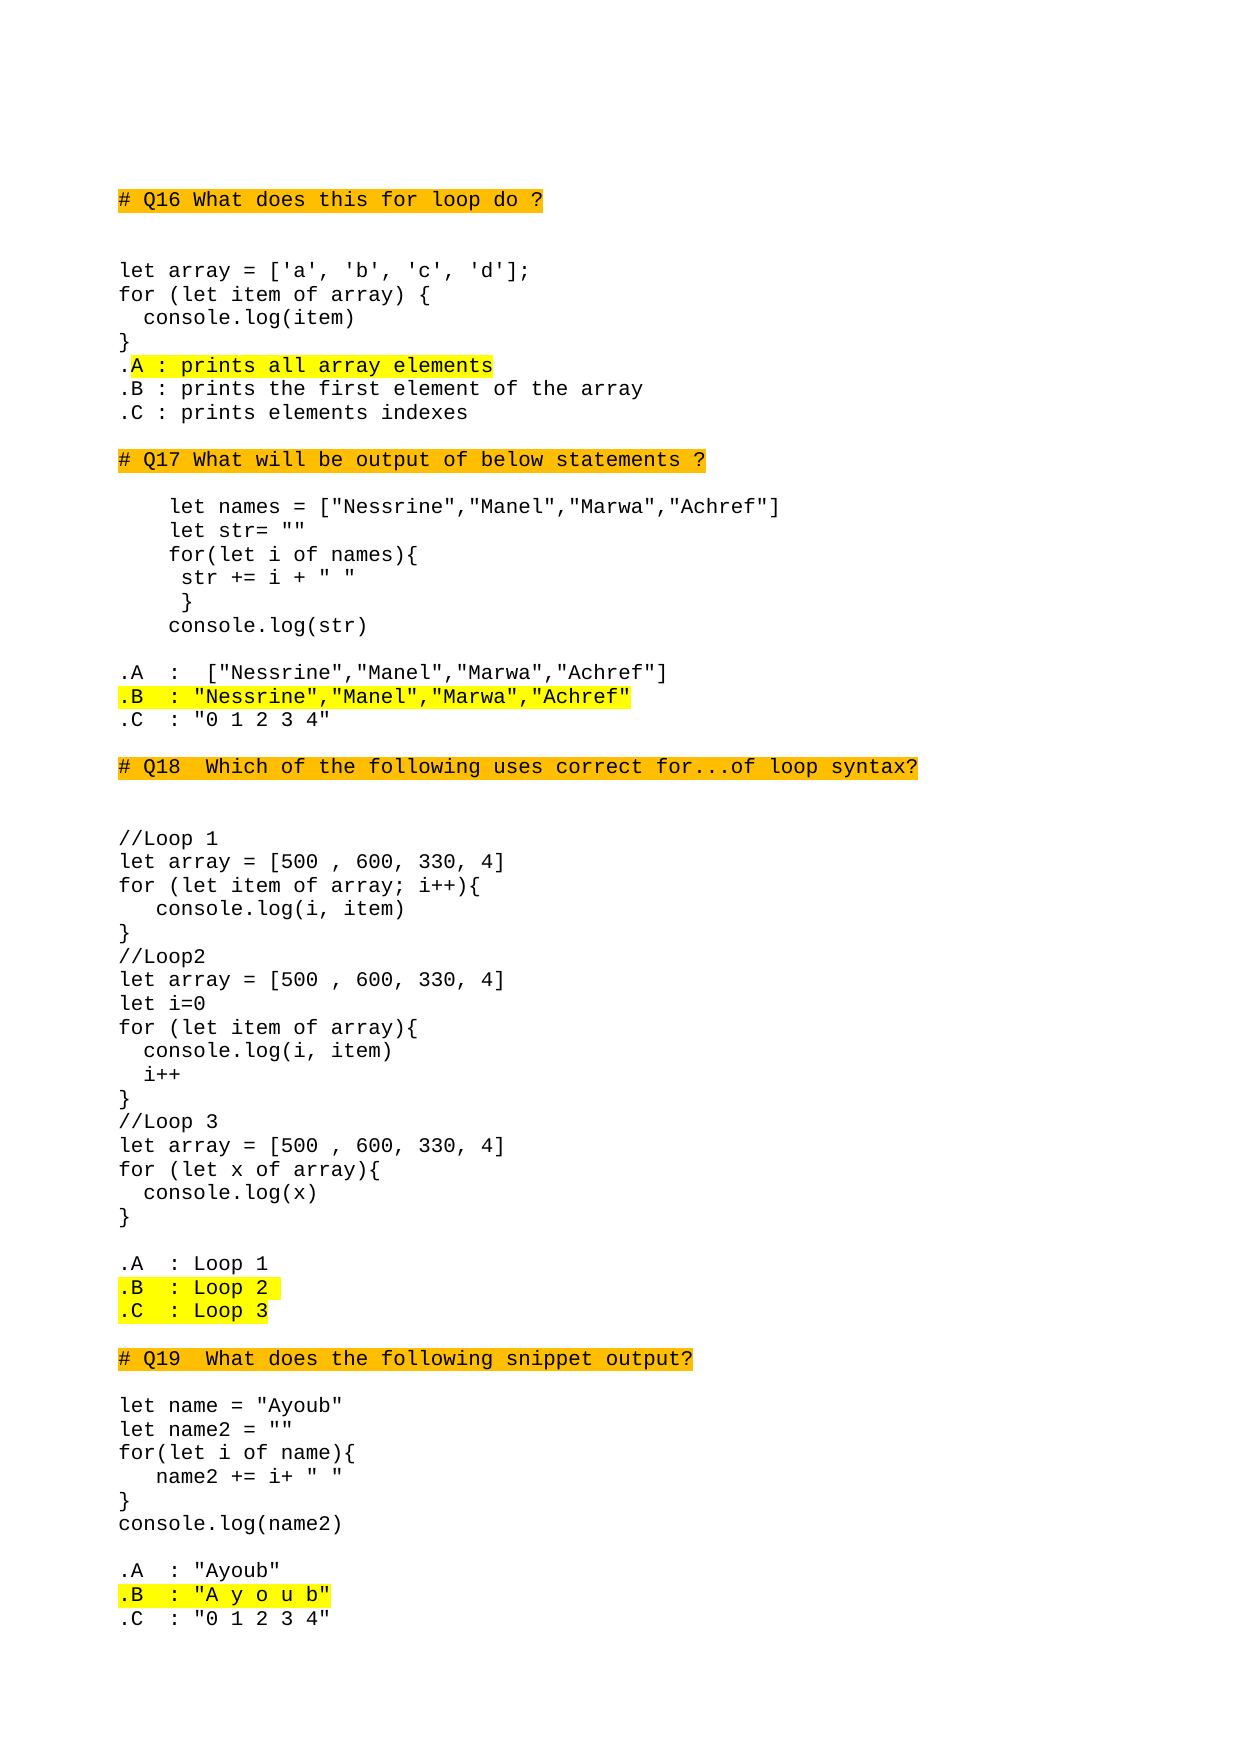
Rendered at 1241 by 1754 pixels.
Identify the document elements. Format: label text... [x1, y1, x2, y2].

text str += i + " " [118, 567, 1122, 591]
text console.log(str) [118, 615, 1122, 638]
text } [118, 922, 1122, 946]
text } [118, 1088, 1122, 1111]
text .B : prints the first element of the array [118, 378, 1122, 402]
text # Q18 Which of the following uses correct for...of loop syntax? [118, 757, 1122, 780]
text .A : prints all array elements [118, 354, 1122, 378]
text .C : "0 1 2 3 4" [118, 709, 1122, 733]
text let name = "Ayoub" [118, 1395, 1122, 1419]
text for (let item of array; i++){ [118, 875, 1122, 898]
text for (let item of array){ [118, 1017, 1122, 1040]
text name2 += i+ " " [118, 1466, 1122, 1489]
text console.log(i, item) [118, 1040, 1122, 1064]
text let names = ["Nessrine","Manel","Marwa","Achref"] [118, 496, 1122, 520]
text .B : Loop 2 [118, 1277, 1122, 1300]
text let str= "" [118, 520, 1122, 544]
text console.log(name2) [118, 1513, 1122, 1537]
text console.log(item) [118, 307, 1122, 331]
text console.log(x) [118, 1182, 1122, 1206]
text let name2 = "" [118, 1419, 1122, 1442]
text let array = ['a', 'b', 'c', 'd']; [118, 260, 1122, 284]
text for(let i of names){ [118, 544, 1122, 567]
text //Loop 3 [118, 1111, 1122, 1135]
text # Q17 What will be output of below statements ? [118, 449, 1122, 473]
text } [118, 331, 1122, 354]
text .A : ["Nessrine","Manel","Marwa","Achref"] [118, 662, 1122, 686]
text } [118, 1206, 1122, 1229]
text .C : prints elements indexes [118, 402, 1122, 426]
text .B : "Nessrine","Manel","Marwa","Achref" [118, 686, 1122, 709]
text let i=0 [118, 993, 1122, 1017]
text for (let item of array) { [118, 284, 1122, 307]
text } [118, 591, 1122, 615]
text for(let i of name){ [118, 1442, 1122, 1466]
text let array = [500 , 600, 330, 4] [118, 969, 1122, 993]
text i++ [118, 1064, 1122, 1088]
text # Q16 What does this for loop do ? [118, 189, 1122, 213]
text .C : "0 1 2 3 4" [118, 1608, 1122, 1631]
text for (let x of array){ [118, 1158, 1122, 1182]
text let array = [500 , 600, 330, 4] [118, 1135, 1122, 1158]
text # Q19 What does the following snippet output? [118, 1348, 1122, 1371]
text .A : "Ayoub" [118, 1561, 1122, 1584]
text .A : Loop 1 [118, 1253, 1122, 1277]
text } [118, 1489, 1122, 1513]
text .C : Loop 3 [118, 1300, 1122, 1324]
text let array = [500 , 600, 330, 4] [118, 851, 1122, 875]
text //Loop 1 [118, 827, 1122, 851]
text console.log(i, item) [118, 898, 1122, 922]
text .B : "A y o u b" [118, 1584, 1122, 1608]
text //Loop2 [118, 946, 1122, 969]
